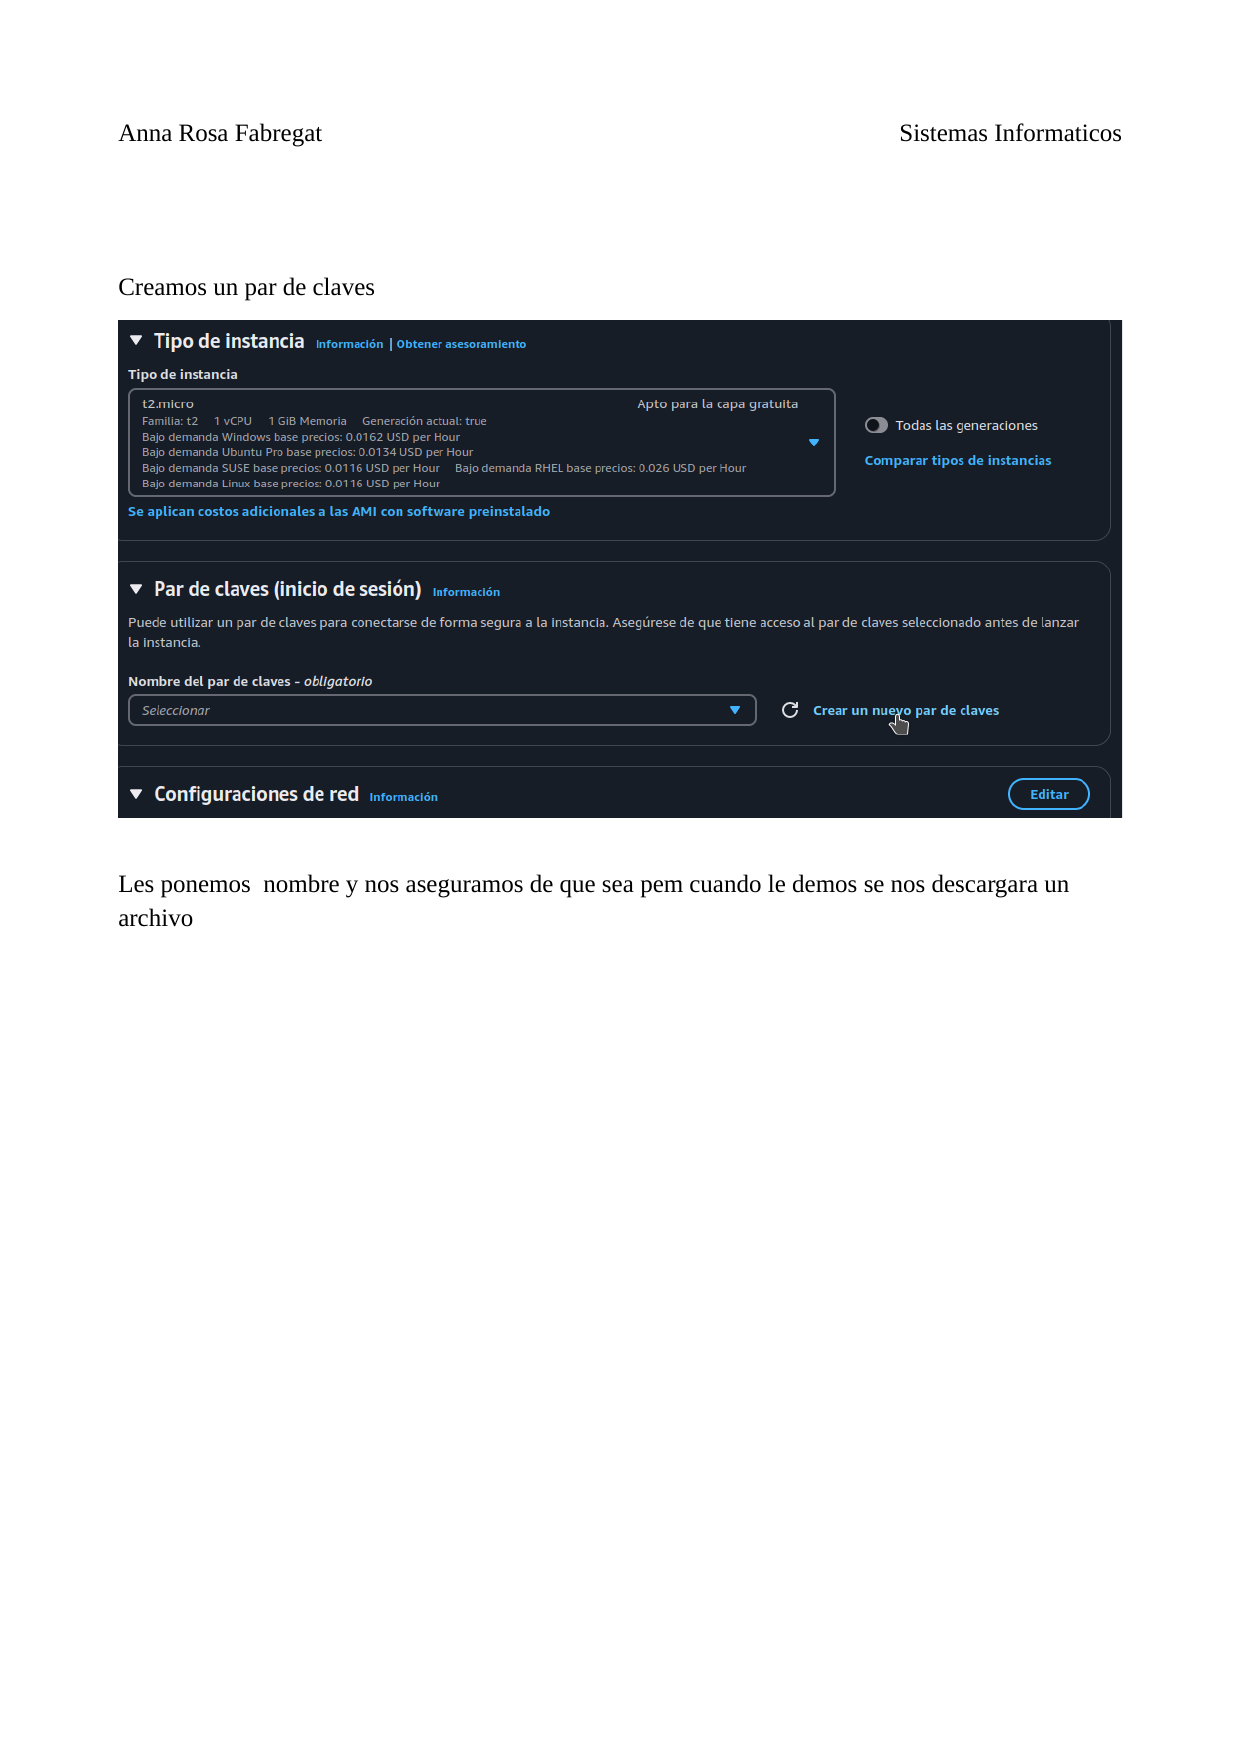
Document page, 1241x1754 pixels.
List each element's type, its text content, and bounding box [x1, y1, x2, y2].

picture [118, 320, 1123, 818]
text Creamos un par de claves [118, 272, 1122, 300]
text Les ponemos nombre y nos aseguramos de que sea pem cuando le demos se nos descargara un archivo [118, 869, 1122, 931]
